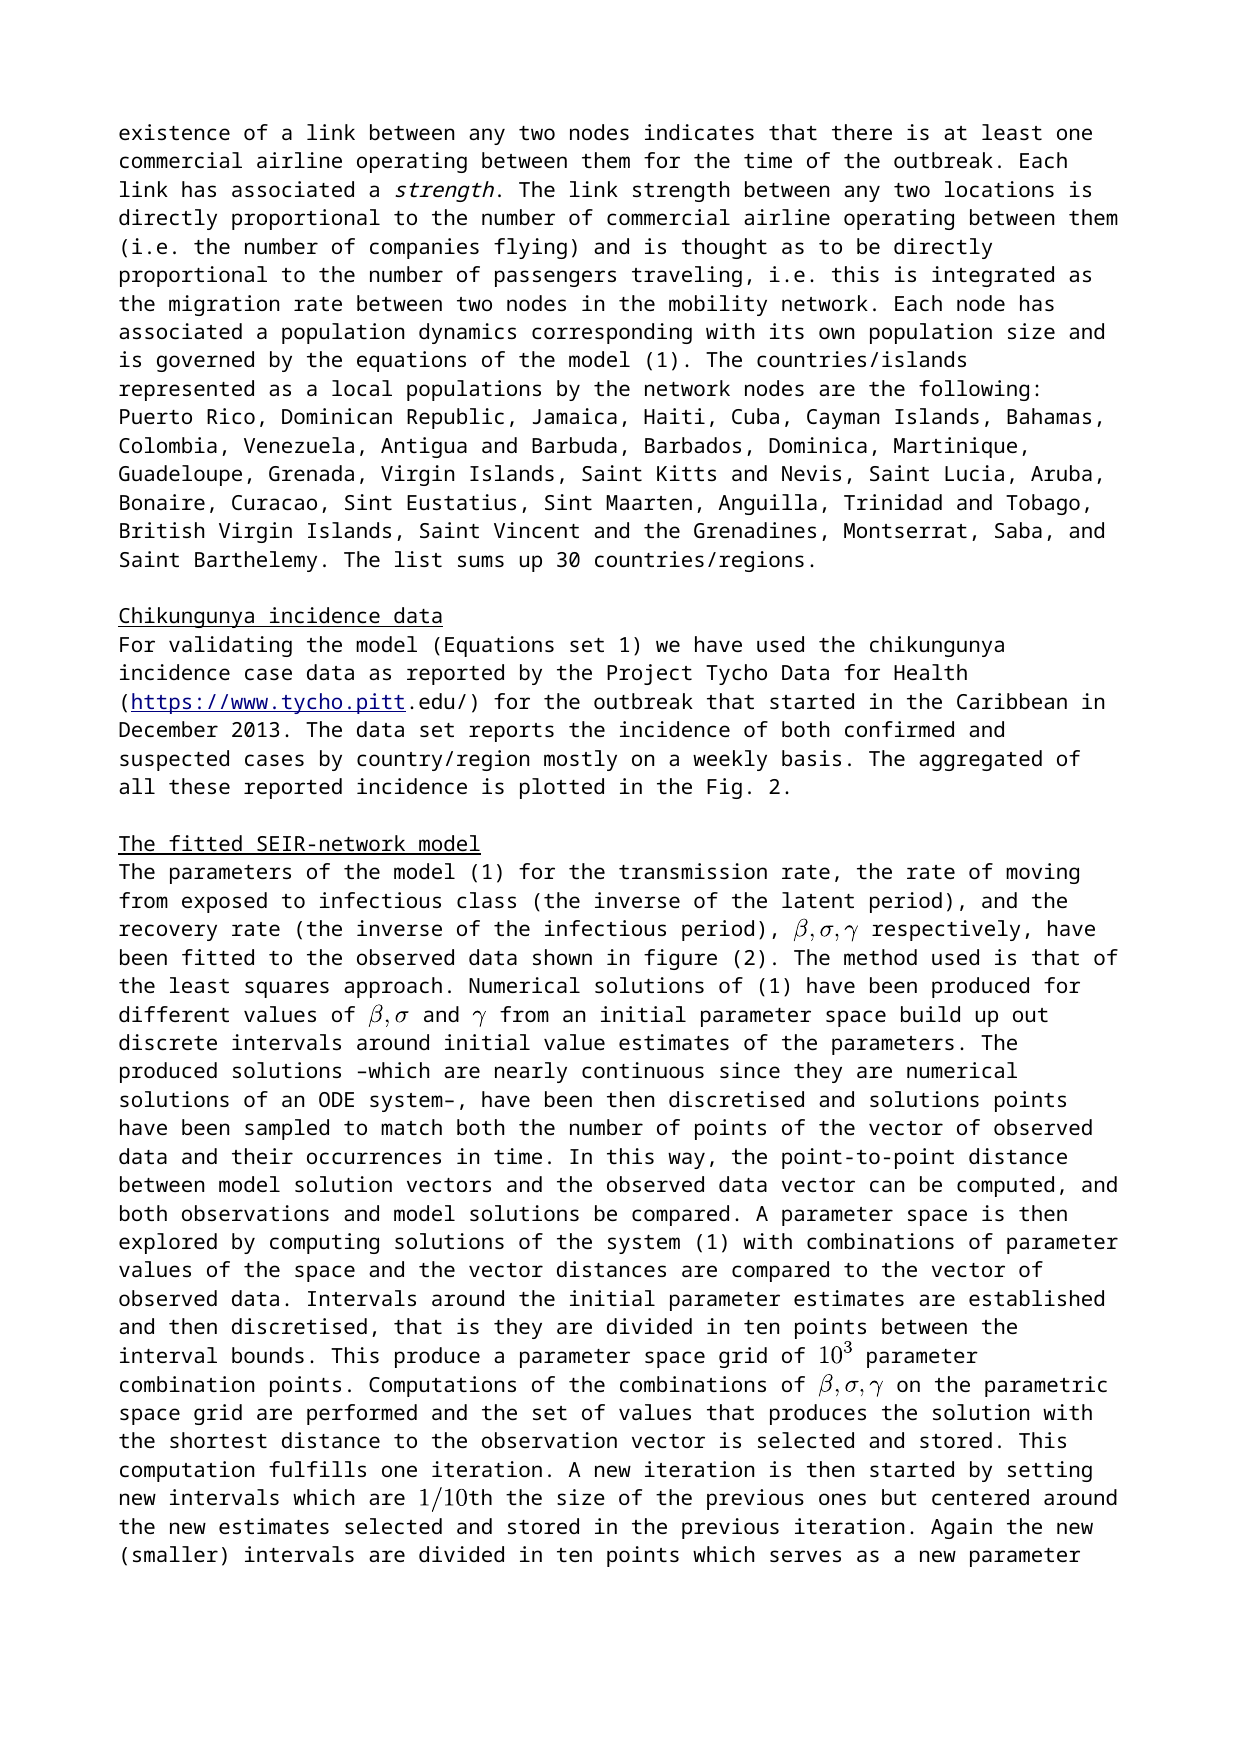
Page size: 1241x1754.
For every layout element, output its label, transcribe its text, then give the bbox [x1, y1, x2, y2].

text Chikungunya incidence data [118, 602, 1122, 630]
text The parameters of the model (1) for the transmission rate, the rate of moving from exposed to infectious class (the inverse of the latent period), and the recovery rate (the inverse of the infectious period), respectively, have been fitted to the observed data shown in figure (2). The method used is that of the least squares approach. Numerical solutions of (1) have been produced for different values of and from an initial parameter space build up out discrete intervals around initial value estimates of the parameters. The produced solutions –which are nearly continuous since they are numerical solutions of an ODE system–, have been then discretised and solutions points have been sampled to match both the number of points of the vector of observed data and their occurrences in time. In this way, the point-to-point distance between model solution vectors and the observed data vector can be computed, and both observations and model solutions be compared. A parameter space is then explored by computing solutions of the system (1) with combinations of parameter values of the space and the vector distances are compared to the vector of observed data. Intervals around the initial parameter estimates are established and then discretised, that is they are divided in ten points between the interval bounds. This produce a parameter space grid of parameter combination points. Computations of the combinations of on the parametric space grid are performed and the set of values that produces the solution with the shortest distance to the observation vector is selected and stored. This computation fulfills one iteration. A new iteration is then started by setting new intervals which are th the size of the previous ones but centered around the new estimates selected and stored in the previous iteration. Again the new (smaller) intervals are divided in ten points which serves as a new parameter [118, 857, 1122, 1569]
text For validating the model (Equations set 1) we have used the chikungunya incidence case data as reported by the Project Tycho Data for Health (https://www.tycho.pitt.edu/) for the outbreak that started in the Caribbean in December 2013. The data set reports the incidence of both confirmed and suspected cases by country/region mostly on a weekly basis. The aggregated of all these reported incidence is plotted in the Fig. 2. [118, 630, 1122, 801]
text The fitted SEIR-network model [118, 829, 1122, 857]
text existence of a link between any two nodes indicates that there is at least one commercial airline operating between them for the time of the outbreak. Each link has associated a strength. The link strength between any two locations is directly proportional to the number of commercial airline operating between them (i.e. the number of companies flying) and is thought as to be directly proportional to the number of passengers traveling, i.e. this is integrated as the migration rate between two nodes in the mobility network. Each node has associated a population dynamics corresponding with its own population size and is governed by the equations of the model (1). The countries/islands represented as a local populations by the network nodes are the following: Puerto Rico, Dominican Republic, Jamaica, Haiti, Cuba, Cayman Islands, Bahamas, Colombia, Venezuela, Antigua and Barbuda, Barbados, Dominica, Martinique, Guadeloupe, Grenada, Virgin Islands, Saint Kitts and Nevis, Saint Lucia, Aruba, Bonaire, Curacao, Sint Eustatius, Sint Maarten, Anguilla, Trinidad and Tobago, British Virgin Islands, Saint Vincent and the Grenadines, Montserrat, Saba, and Saint Barthelemy. The list sums up 30 countries/regions. [118, 118, 1122, 573]
